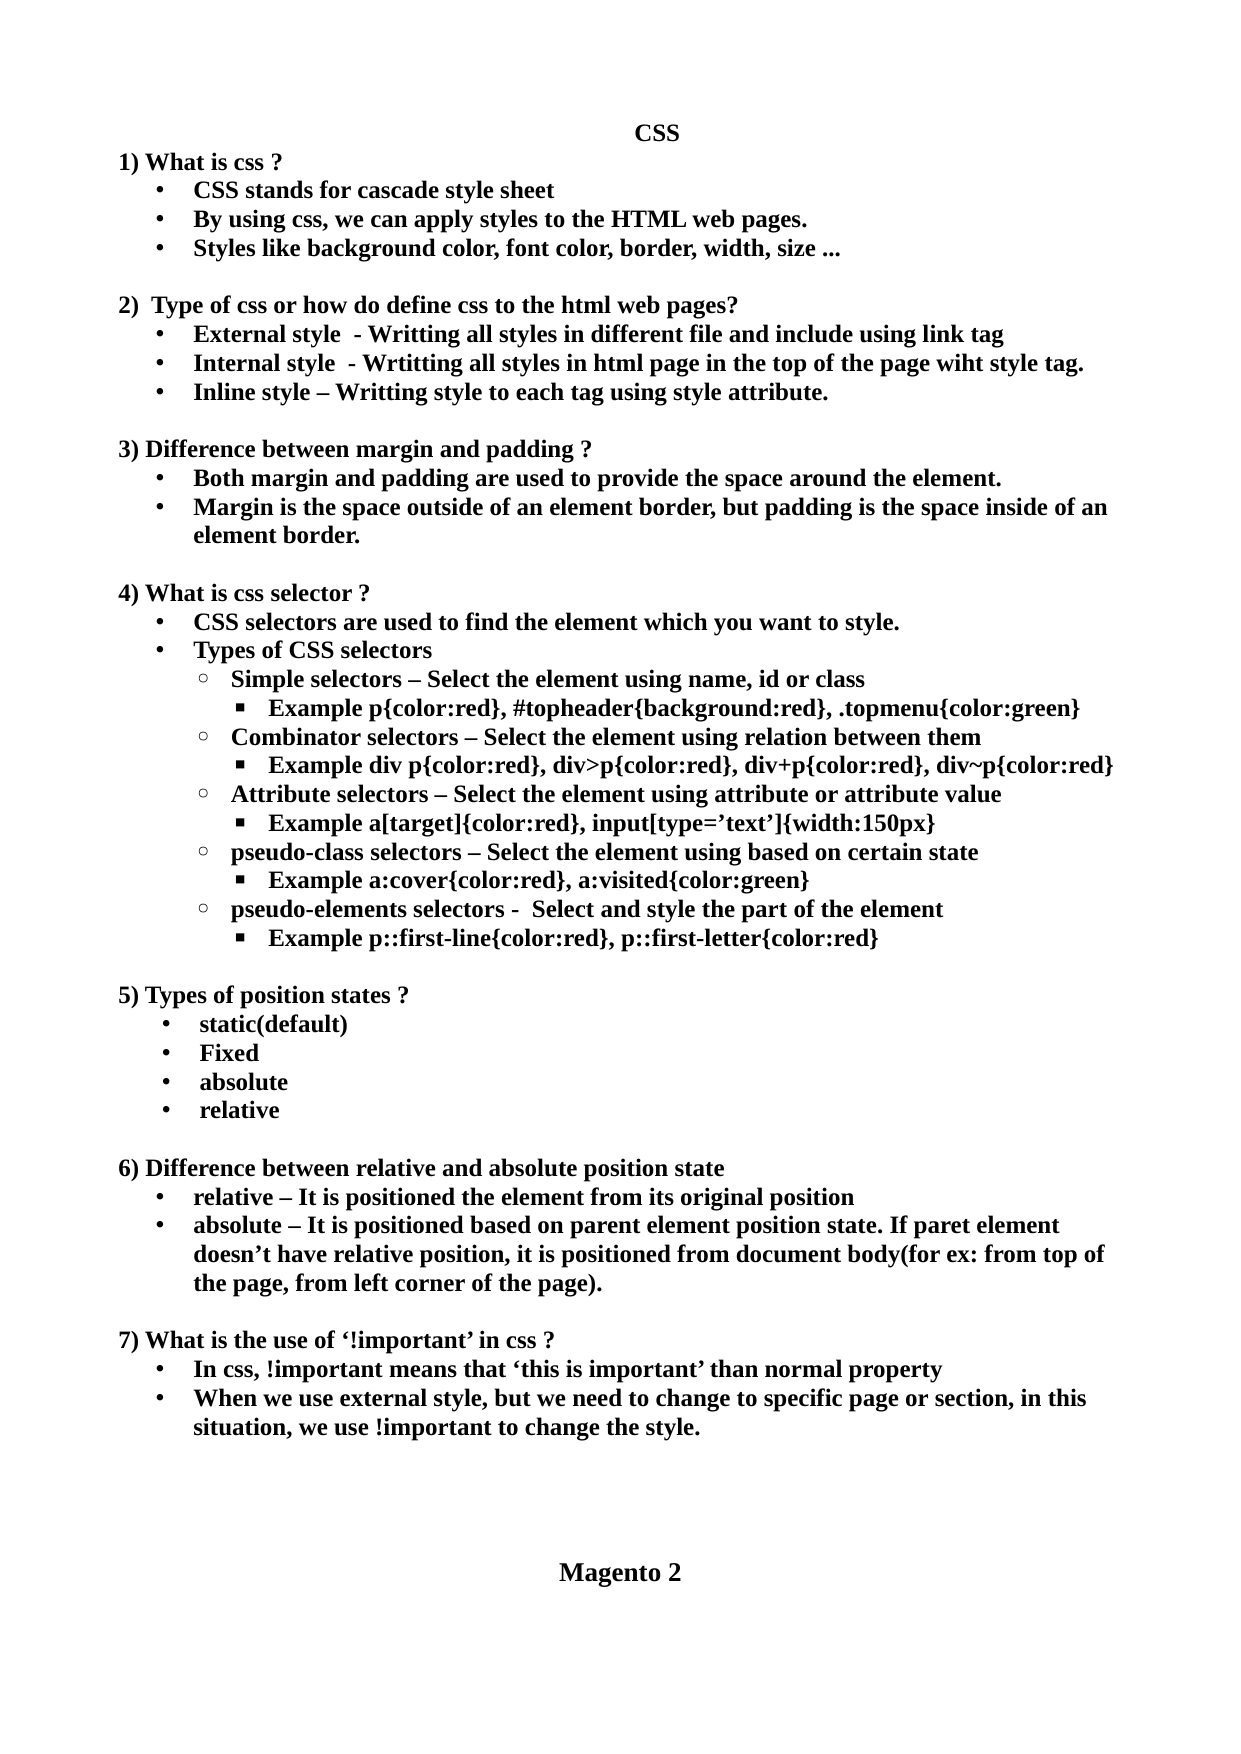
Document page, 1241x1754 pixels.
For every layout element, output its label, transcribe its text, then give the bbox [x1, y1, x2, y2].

list absolute – It is positioned based on parent element position state. If paret element doesn’t have relative position, it is positioned from document body(for ex: from top of the page, from left corner of the page). [156, 1211, 1122, 1297]
list Combinator selectors – Select the element using relation between them [193, 722, 1122, 751]
list CSS selectors are used to find the element which you want to style. [156, 607, 1122, 636]
list pseudo-elements selectors - Select and style the part of the element [193, 894, 1122, 923]
list Example p{color:red}, #topheader{background:red}, .topmenu{color:green} [231, 693, 1122, 722]
list Fixed [162, 1038, 1122, 1067]
list Example div p{color:red}, div>p{color:red}, div+p{color:red}, div~p{color:red} [231, 751, 1122, 779]
list CSS stands for cascade style sheet [156, 176, 1122, 204]
list When we use external style, but we need to change to specific page or section, in this situation, we use !important to change the style. [156, 1383, 1122, 1441]
text Magento 2 [118, 1556, 1122, 1587]
list Inline style – Writting style to each tag using style attribute. [156, 377, 1122, 406]
list relative – It is positioned the element from its original position [156, 1182, 1122, 1211]
list Internal style - Wrtitting all styles in html page in the top of the page wiht style tag. [156, 348, 1122, 377]
text 4) What is css selector ? [118, 578, 1122, 607]
list Styles like background color, font color, border, width, size ... [156, 233, 1122, 262]
text 1) What is css ? [118, 147, 1122, 176]
text CSS [118, 118, 1122, 147]
list relative [162, 1096, 1122, 1124]
text 2) Type of css or how do define css to the html web pages? [118, 291, 1122, 319]
list static(default) [162, 1009, 1122, 1038]
list Example a[target]{color:red}, input[type=’text’]{width:150px} [231, 808, 1122, 837]
list absolute [162, 1067, 1122, 1096]
list Attribute selectors – Select the element using attribute or attribute value [193, 779, 1122, 808]
list Margin is the space outside of an element border, but padding is the space inside of an element border. [156, 492, 1122, 549]
text 3) Difference between margin and padding ? [118, 434, 1122, 463]
list pseudo-class selectors – Select the element using based on certain state [193, 837, 1122, 866]
list Both margin and padding are used to provide the space around the element. [156, 463, 1122, 492]
text 5) Types of position states ? [118, 981, 1122, 1009]
list Types of CSS selectors [156, 636, 1122, 664]
list In css, !important means that ‘this is important’ than normal property [156, 1354, 1122, 1383]
list Simple selectors – Select the element using name, id or class [193, 664, 1122, 693]
list Example a:cover{color:red}, a:visited{color:green} [231, 866, 1122, 894]
list Example p::first-line{color:red}, p::first-letter{color:red} [231, 923, 1122, 952]
text 7) What is the use of ‘!important’ in css ? [118, 1326, 1122, 1354]
list External style - Writting all styles in different file and include using link tag [156, 319, 1122, 348]
text 6) Difference between relative and absolute position state [118, 1153, 1122, 1182]
list By using css, we can apply styles to the HTML web pages. [156, 204, 1122, 233]
